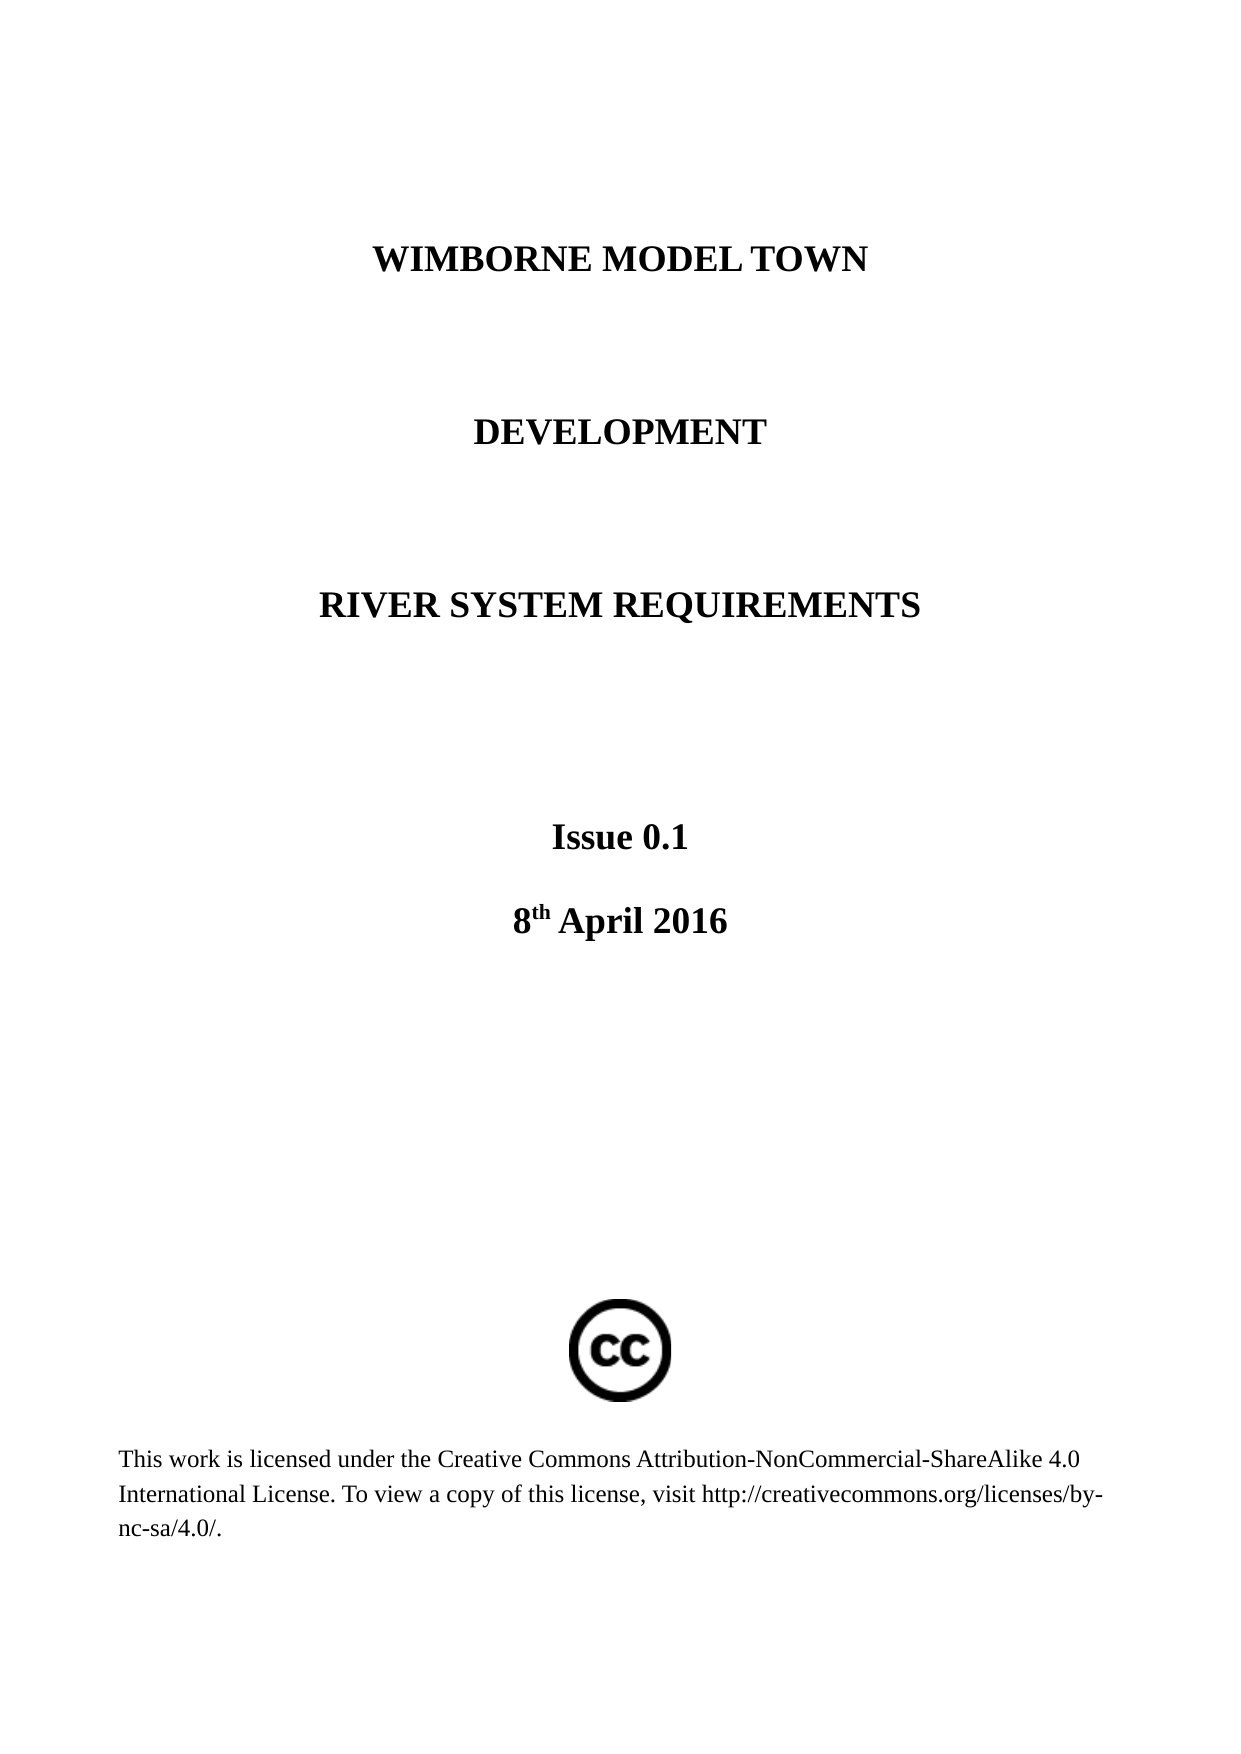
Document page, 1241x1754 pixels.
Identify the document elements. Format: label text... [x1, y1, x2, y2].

text DEVELOPMENT [118, 409, 1122, 452]
text 8th April 2016 [118, 899, 1122, 942]
picture [569, 1299, 672, 1402]
text WIMBORNE MODEL TOWN [118, 236, 1122, 279]
text Issue 0.1 [118, 814, 1122, 857]
text RIVER SYSTEM REQUIREMENTS [118, 582, 1122, 625]
text This work is licensed under the Creative Commons Attribution-NonCommercial-ShareAlike 4.0 International License. To view a copy of this license, visit http://creativecommons.org/licenses/by-nc-sa/4.0/. [118, 1444, 1122, 1542]
